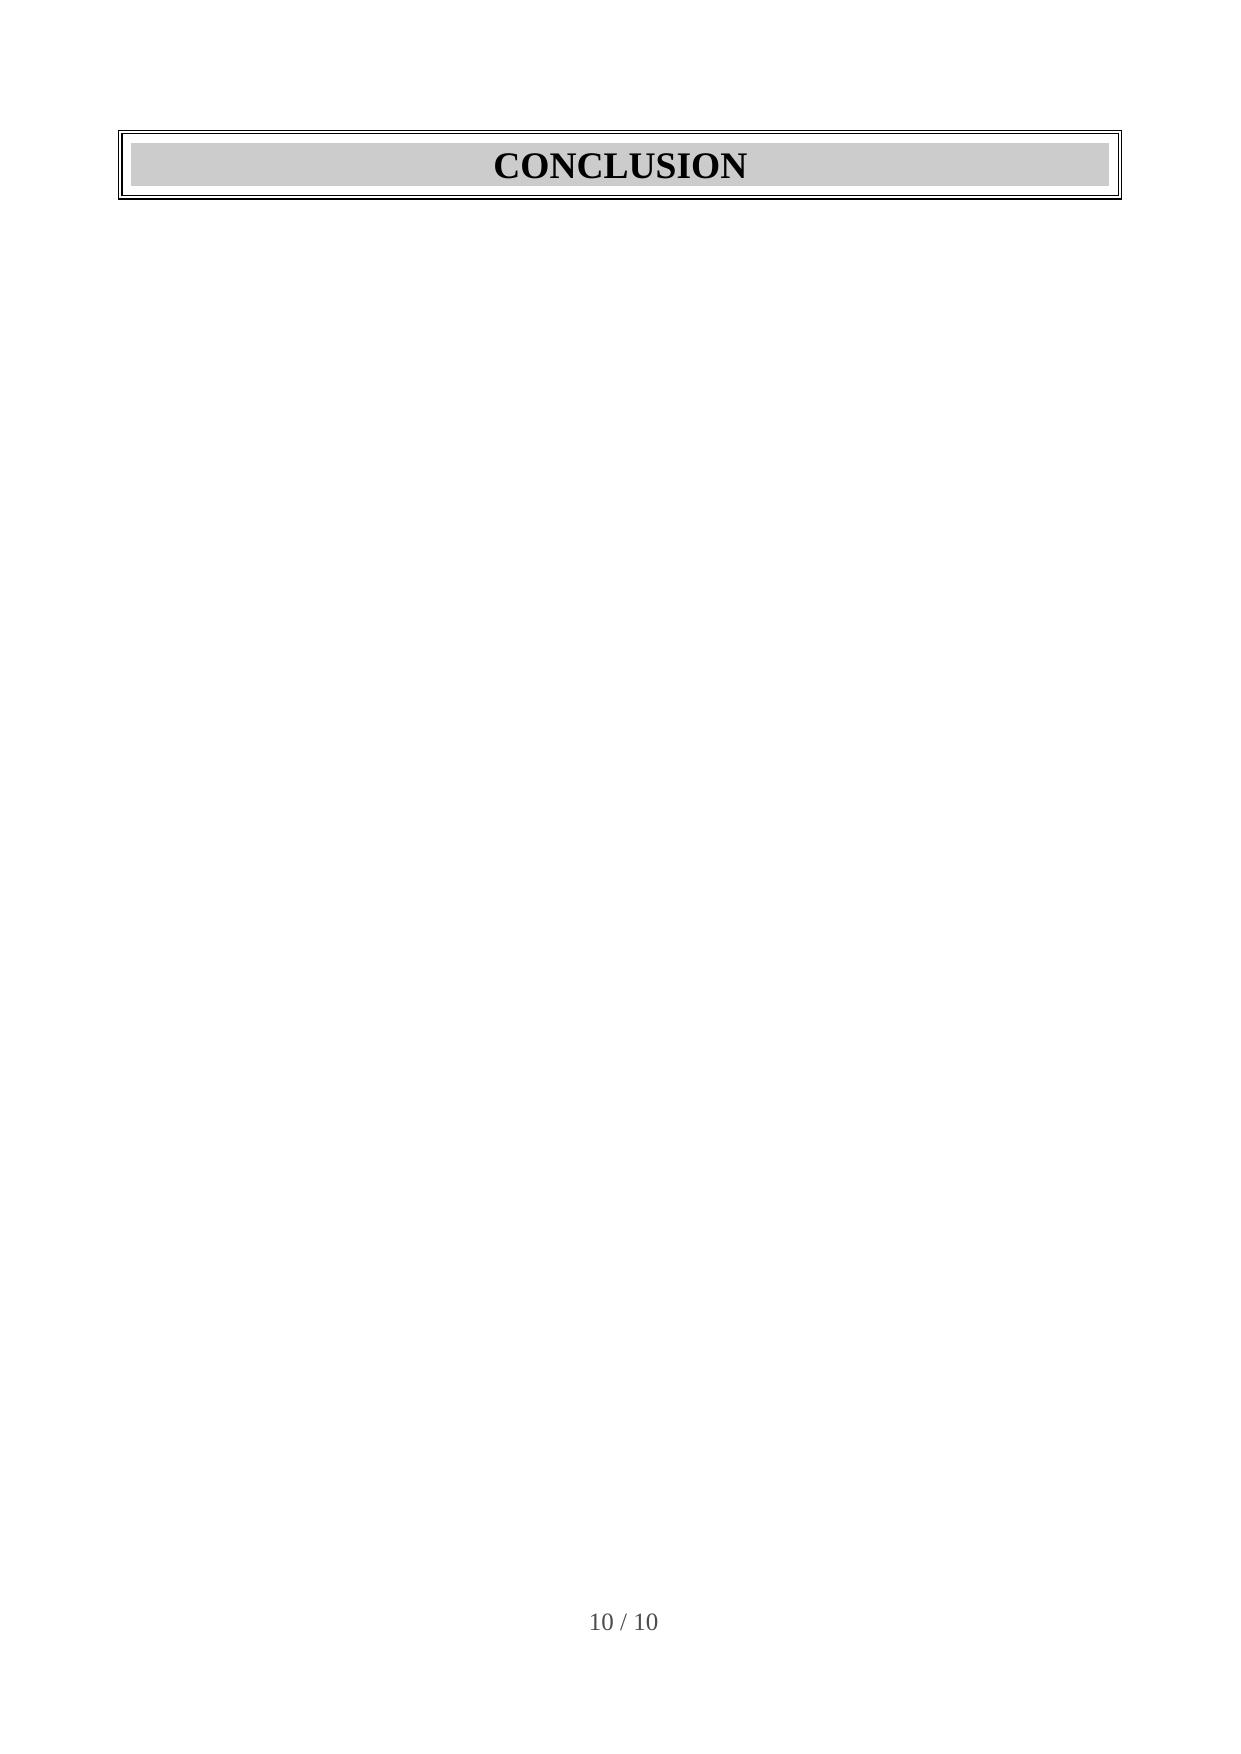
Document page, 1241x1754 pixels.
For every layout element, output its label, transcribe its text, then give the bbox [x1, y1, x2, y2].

text CONCLUSION [131, 143, 1109, 186]
